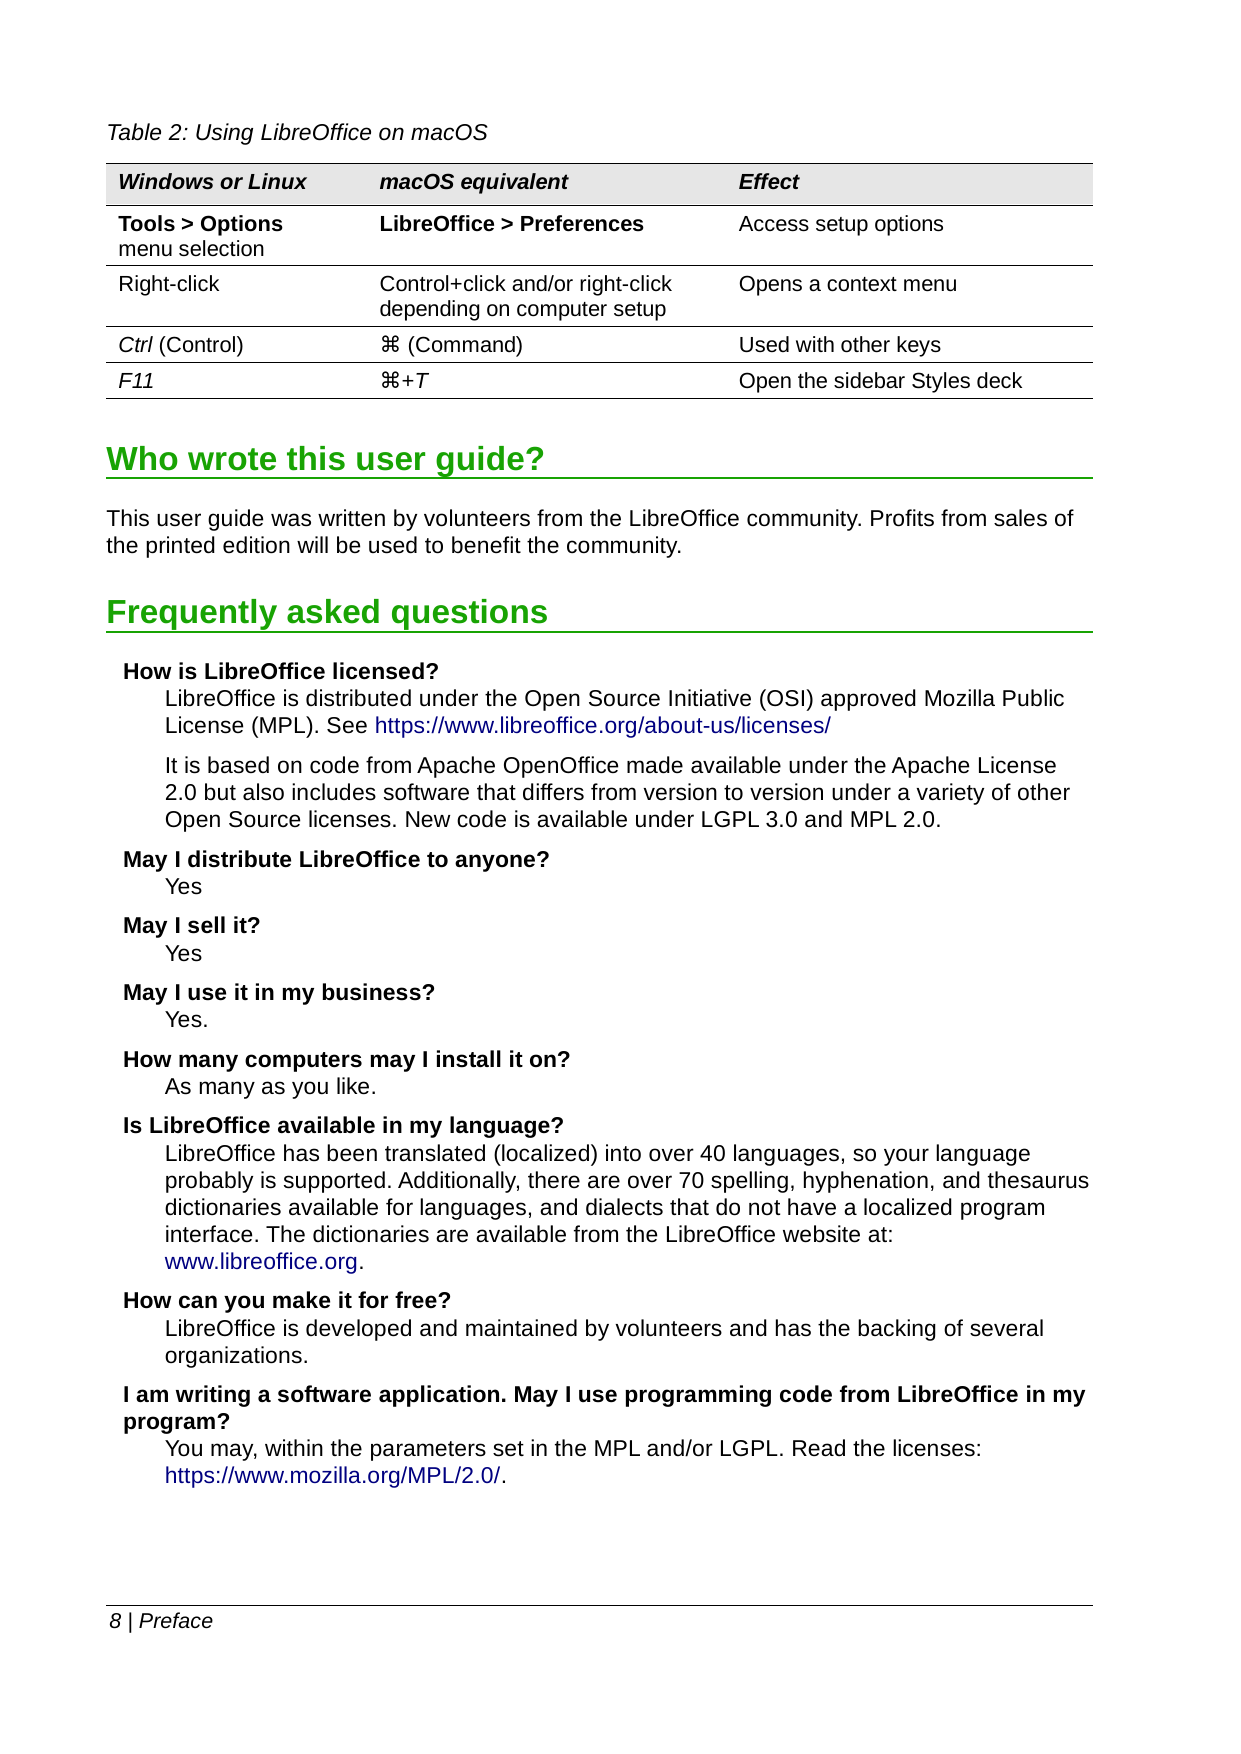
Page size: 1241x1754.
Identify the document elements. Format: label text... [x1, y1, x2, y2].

text How is LibreOffice licensed? [123, 658, 1093, 685]
subtitle Who wrote this user guide? [106, 439, 1093, 477]
text How many computers may I install it on? [123, 1045, 1093, 1072]
table_cell ⌘+T [368, 363, 727, 397]
table_cell Used with other keys [727, 327, 1093, 362]
text Yes [164, 939, 1093, 966]
table_cell F11 [106, 363, 368, 397]
text LibreOffice is developed and maintained by volunteers and has the backing of several organizations. [164, 1314, 1093, 1368]
table_header macOS equivalent [368, 164, 727, 204]
table_header Windows or Linux [106, 164, 368, 204]
text May I distribute LibreOffice to anyone? [123, 845, 1093, 872]
subtitle Frequently asked questions [106, 592, 1093, 631]
text How can you make it for free? [123, 1287, 1093, 1314]
table_cell Right-click [106, 266, 368, 326]
text Table 2: Using LibreOffice on macOS [106, 118, 1093, 145]
table_header Effect [727, 164, 1093, 204]
text LibreOffice is distributed under the Open Source Initiative (OSI) approved Mozilla Public License (MPL). See https://www.libreoffice.org/about-us/licenses/ [164, 685, 1093, 739]
text Yes [164, 872, 1093, 899]
text You may, within the parameters set in the MPL and/or LGPL. Read the licenses: https://www.mozilla.org/MPL/2.0/. [164, 1435, 1093, 1489]
text May I sell it? [123, 912, 1093, 939]
table_cell Control+click and/or right-click depending on computer setup [368, 266, 727, 326]
text Yes. [164, 1006, 1093, 1033]
table_cell Open the sidebar Styles deck [727, 363, 1093, 397]
table_cell LibreOffice > Preferences [368, 206, 727, 265]
table_cell Ctrl (Control) [106, 327, 368, 362]
table_cell Opens a context menu [727, 266, 1093, 326]
text Is LibreOffice available in my language? [123, 1112, 1093, 1139]
table_cell Tools > Options menu selection [106, 206, 368, 265]
text It is based on code from Apache OpenOffice made available under the Apache License 2.0 but also includes software that differs from version to version under a variety of other Open Source licenses. New code is available under LGPL 3.0 and MPL 2.0. [164, 751, 1093, 833]
table_cell Access setup options [727, 206, 1093, 265]
text LibreOffice has been translated (localized) into over 40 languages, so your language probably is supported. Additionally, there are over 70 spelling, hyphenation, and thesaurus dictionaries available for languages, and dialects that do not have a localized program interface. The dictionaries are available from the LibreOffice website at: www.libreoffice.org. [164, 1139, 1093, 1274]
text May I use it in my business? [123, 978, 1093, 1006]
text I am writing a software application. May I use programming code from LibreOffice in my program? [123, 1381, 1093, 1435]
text As many as you like. [164, 1072, 1093, 1099]
text This user guide was written by volunteers from the LibreOffice community. Profits from sales of the printed edition will be used to benefit the community. [106, 504, 1093, 559]
table_cell ⌘ (Command) [368, 327, 727, 362]
